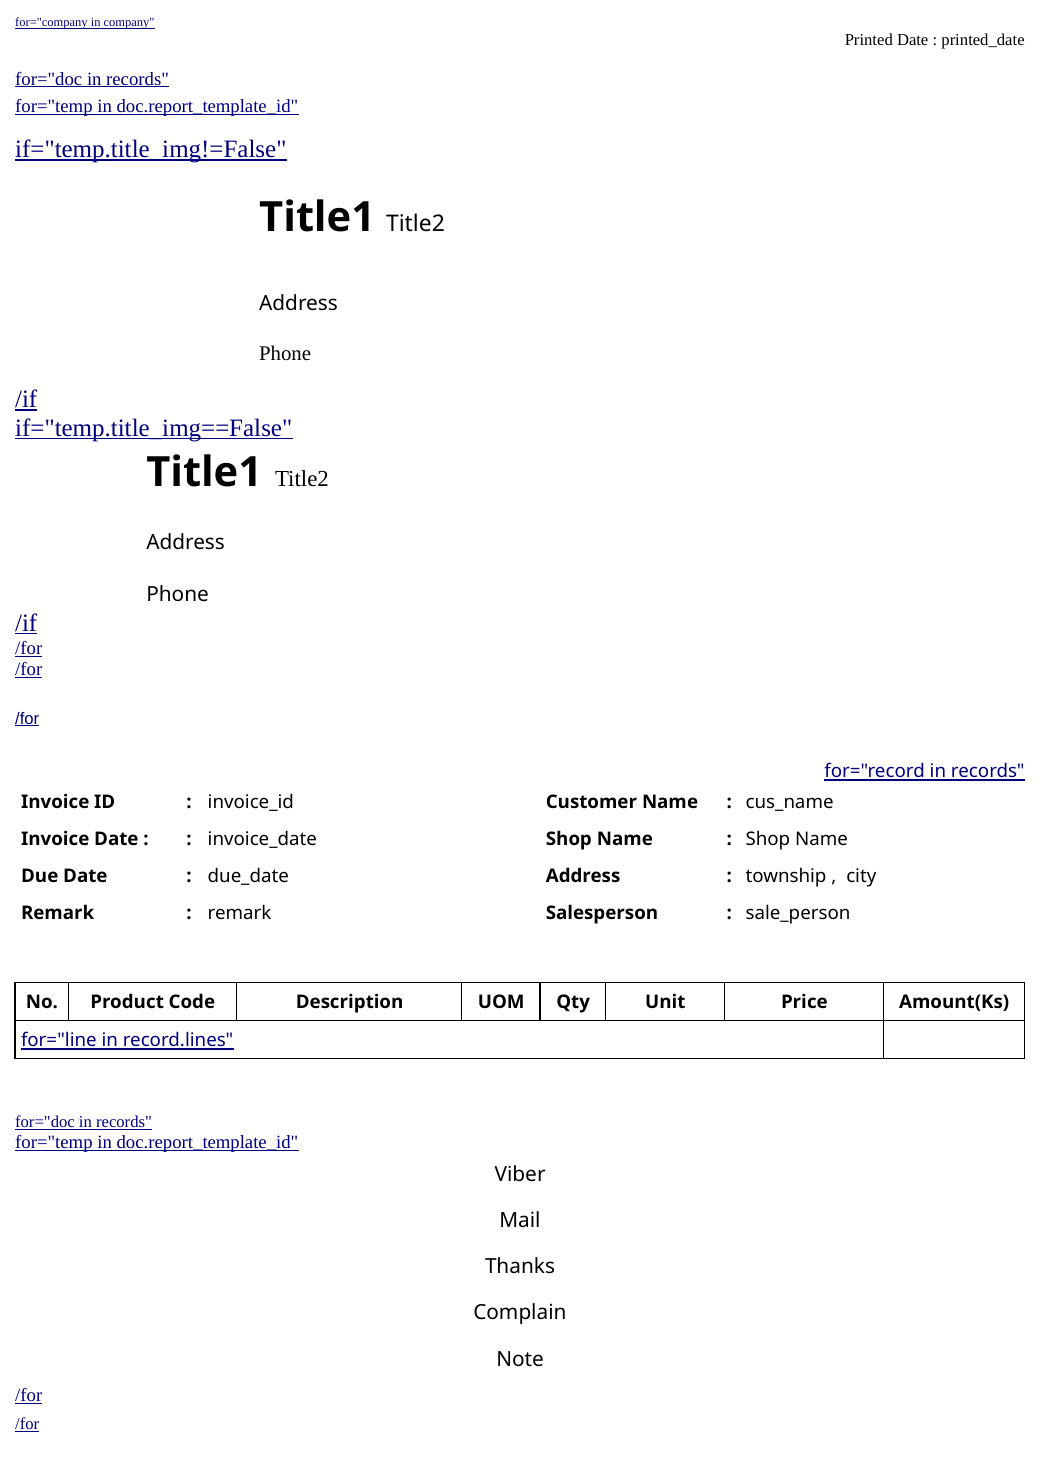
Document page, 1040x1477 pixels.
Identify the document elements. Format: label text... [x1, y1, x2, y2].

table_cell Invoice Date : [15, 820, 181, 857]
table_cell Salesperson [540, 894, 721, 931]
table_cell remark [202, 894, 540, 931]
table_header Product Code [69, 983, 236, 1020]
table_cell Shop Name [540, 820, 721, 857]
table_header cus_name [740, 783, 1024, 820]
table_header : [181, 783, 202, 820]
table_cell Shop Name [740, 820, 1024, 857]
table_cell : [721, 894, 739, 931]
table_cell : [721, 820, 739, 857]
table_cell township , city [740, 857, 1024, 894]
table_header Amount(Ks) [884, 983, 1024, 1020]
table_cell sale_person [740, 894, 1024, 931]
text for="record in records" [15, 757, 1024, 783]
table_cell due_date [202, 857, 540, 894]
table_cell Due Date [15, 857, 181, 894]
table_header No. [16, 983, 68, 1020]
table_header Unit [606, 983, 724, 1020]
table_cell for="line in record.lines" [16, 1021, 883, 1058]
table_header invoice_id [202, 783, 540, 820]
table_header Description [237, 983, 461, 1020]
table_cell Remark [15, 894, 181, 931]
table_header : [721, 783, 739, 820]
table_header Invoice ID [15, 783, 181, 820]
table_cell invoice_date [202, 820, 540, 857]
table_cell : [721, 857, 739, 894]
table_header Qty [541, 983, 605, 1020]
table_header Price [725, 983, 883, 1020]
table_cell : [181, 820, 202, 857]
table_header Customer Name [540, 783, 721, 820]
table_cell Address [540, 857, 721, 894]
table_header UOM [462, 983, 539, 1020]
table_cell : [181, 857, 202, 894]
table_cell : [181, 894, 202, 931]
table_cell [884, 1021, 1024, 1058]
